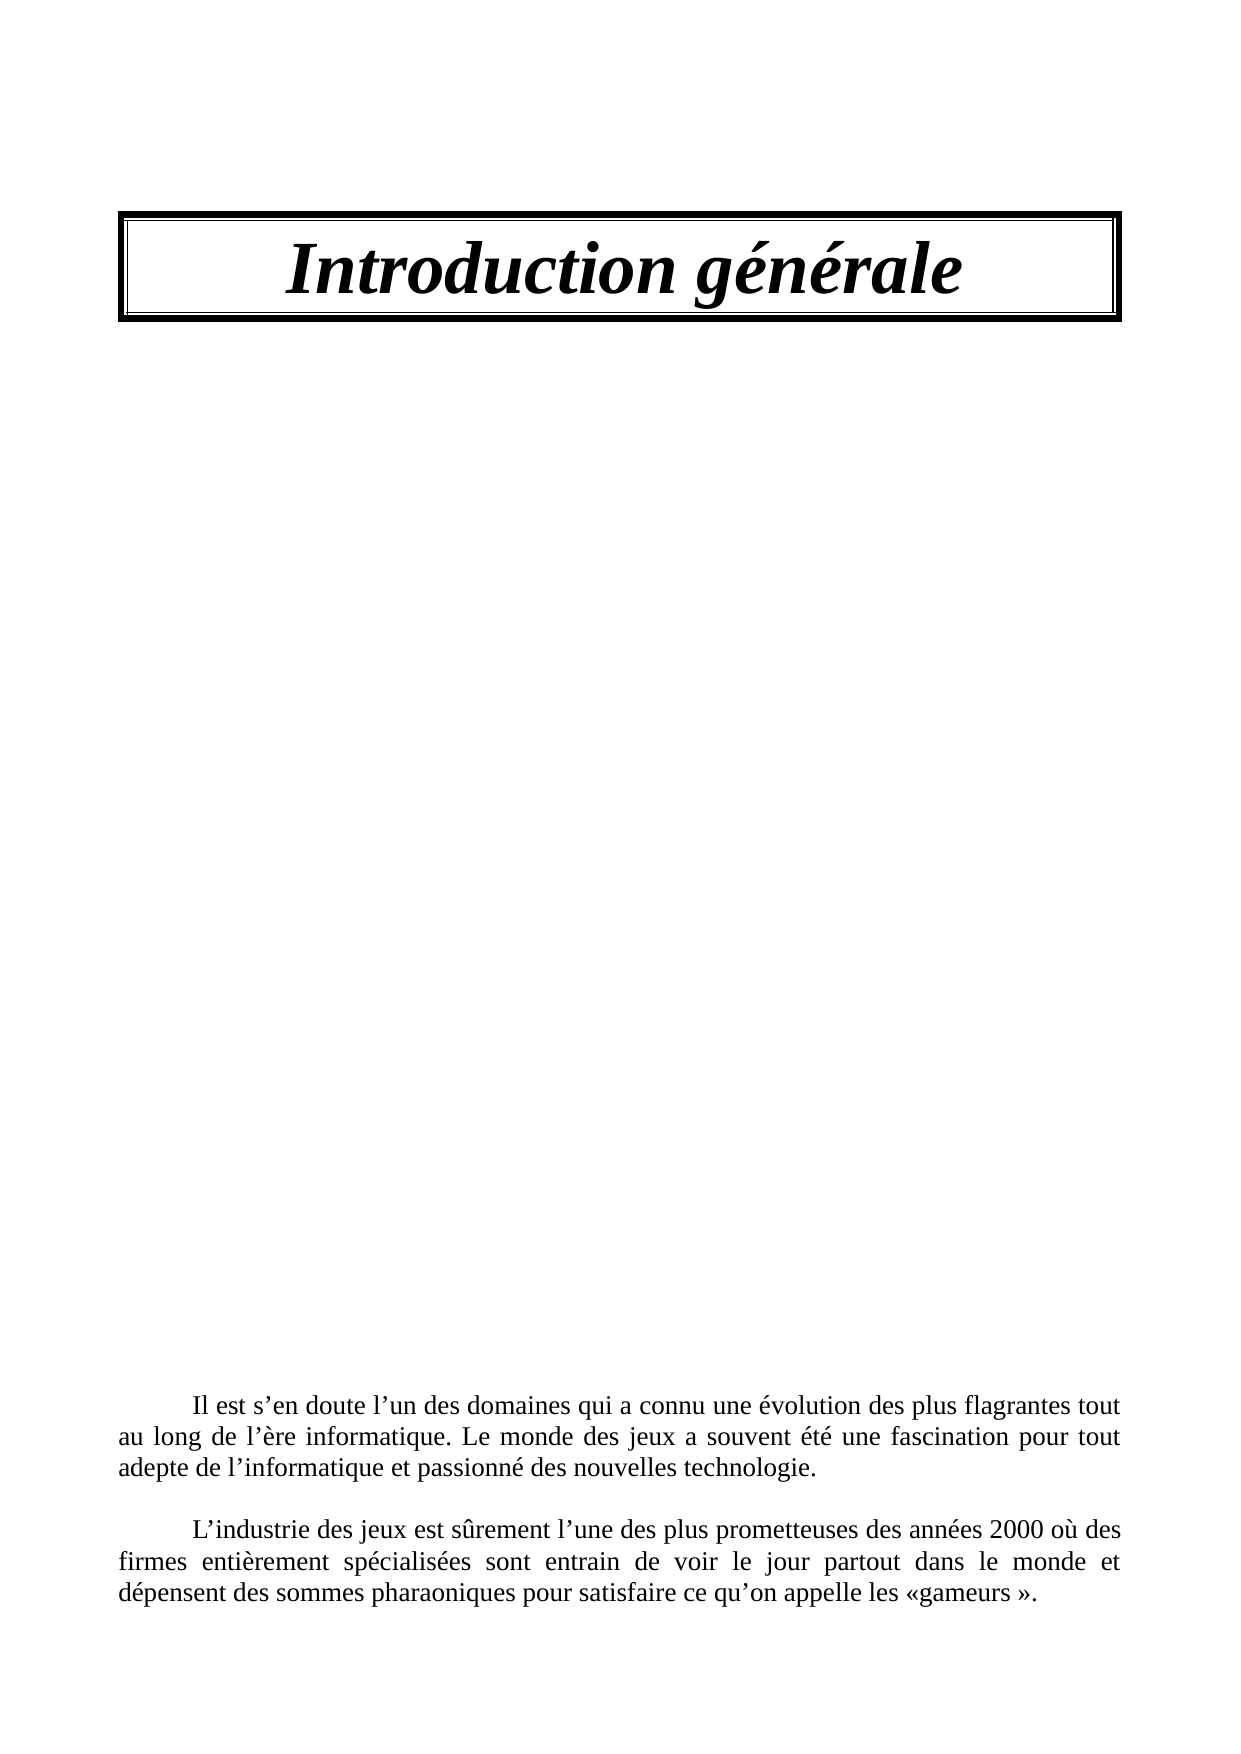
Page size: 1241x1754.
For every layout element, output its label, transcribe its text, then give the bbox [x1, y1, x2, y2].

text Introduction générale [128, 221, 1112, 312]
text Il est s’en doute l’un des domaines qui a connu une évolution des plus flagrantes tout au long de l’ère informatique. Le monde des jeux a souvent été une fascination pour tout adepte de l’informatique et passionné des nouvelles technologie. [118, 1389, 1122, 1482]
text L’industrie des jeux est sûrement l’une des plus prometteuses des années 2000 où des firmes entièrement spécialisées sont entrain de voir le jour partout dans le monde et dépensent des sommes pharaoniques pour satisfaire ce qu’on appelle les «gameurs ». [118, 1513, 1122, 1607]
